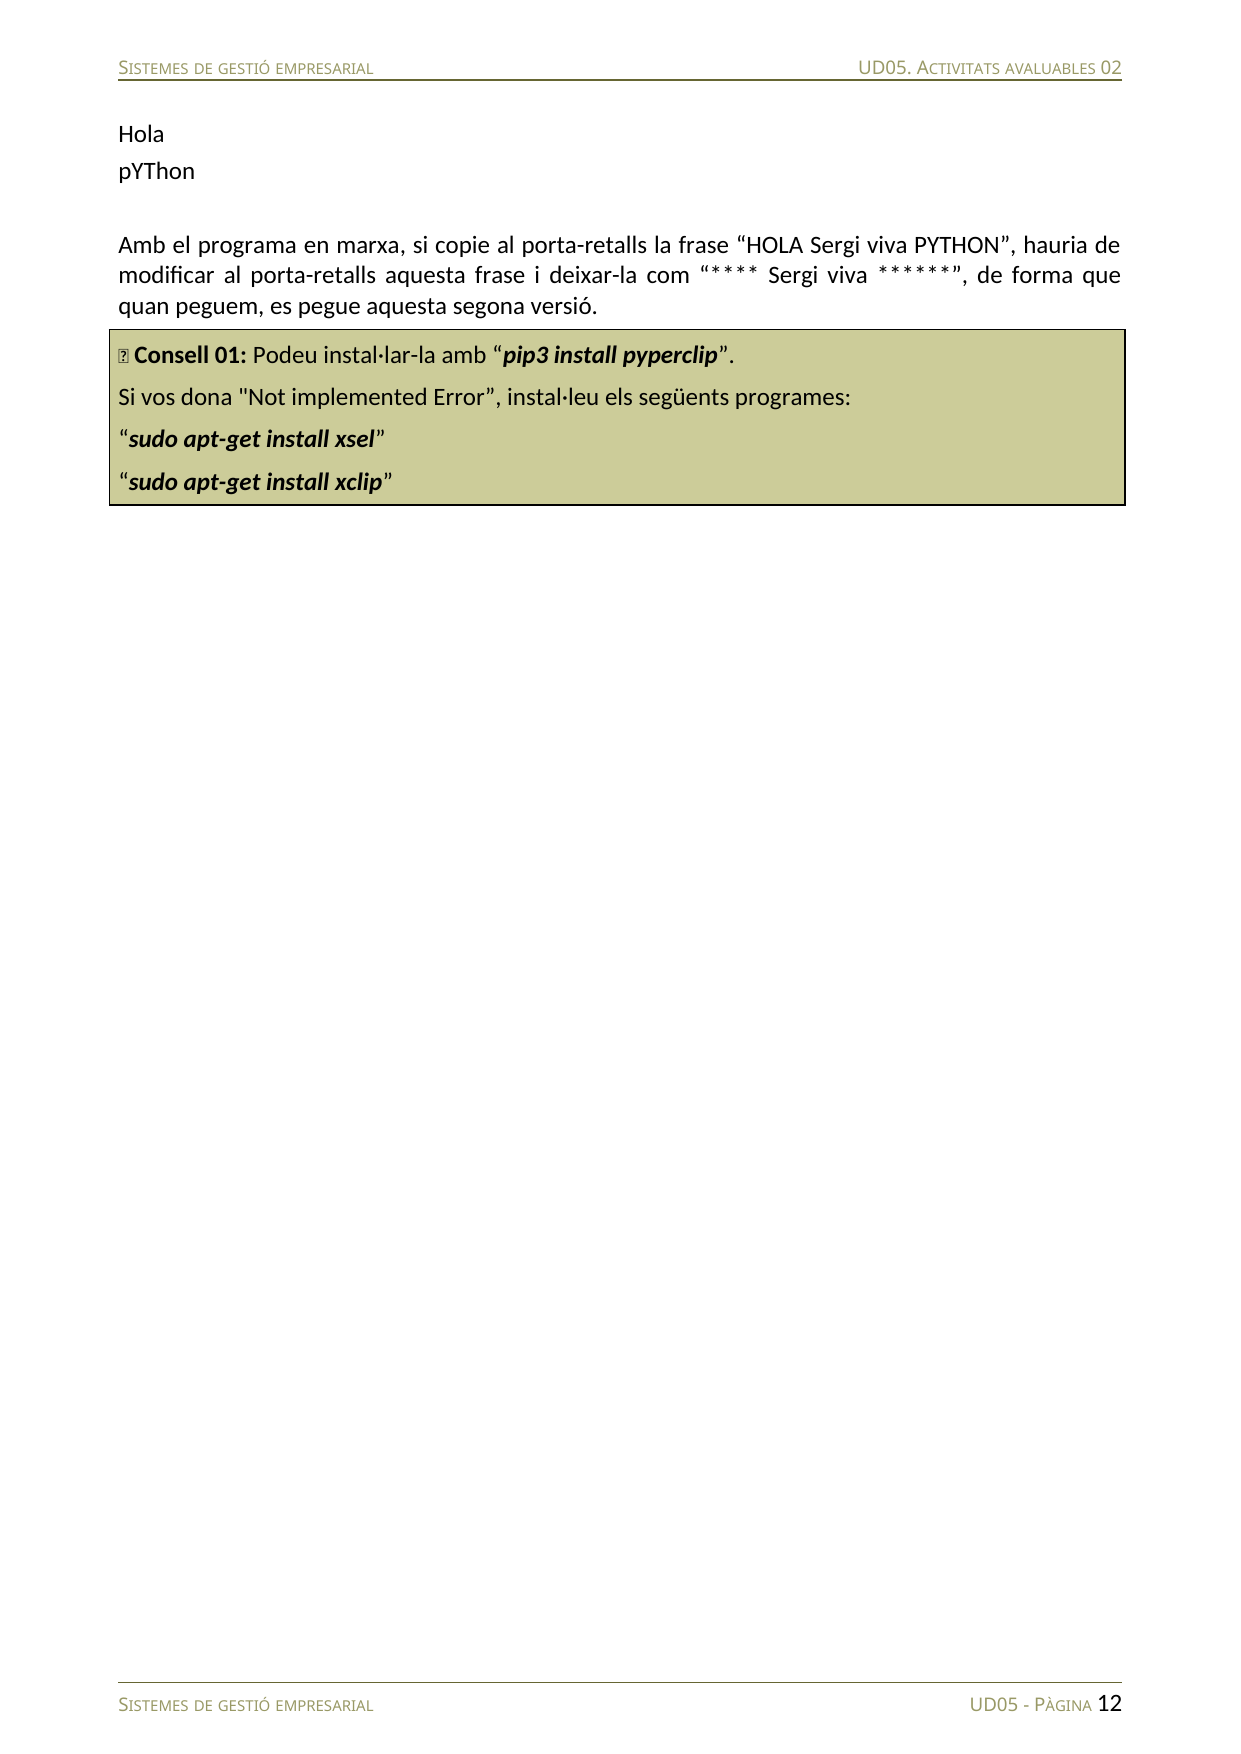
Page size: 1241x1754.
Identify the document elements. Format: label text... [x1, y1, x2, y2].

text 💬 Consell 01: Podeu instal·lar-la amb “pip3 install pyperclip”. [110, 330, 1124, 369]
text Hola [118, 118, 1122, 148]
text Si vos dona "Not implemented Error”, instal·leu els següents programes: [110, 372, 1124, 412]
text Amb el programa en marxa, si copie al porta-retalls la frase “HOLA Sergi viva PYTHON”, hauria de modificar al porta-retalls aquesta frase i deixar-la com “**** Sergi viva ******”, de forma que quan peguem, es pegue aquesta segona versió. [118, 229, 1122, 321]
text “sudo apt-get install xclip” [110, 456, 1124, 504]
text pYThon [118, 155, 1122, 186]
text “sudo apt-get install xsel” [110, 414, 1124, 454]
